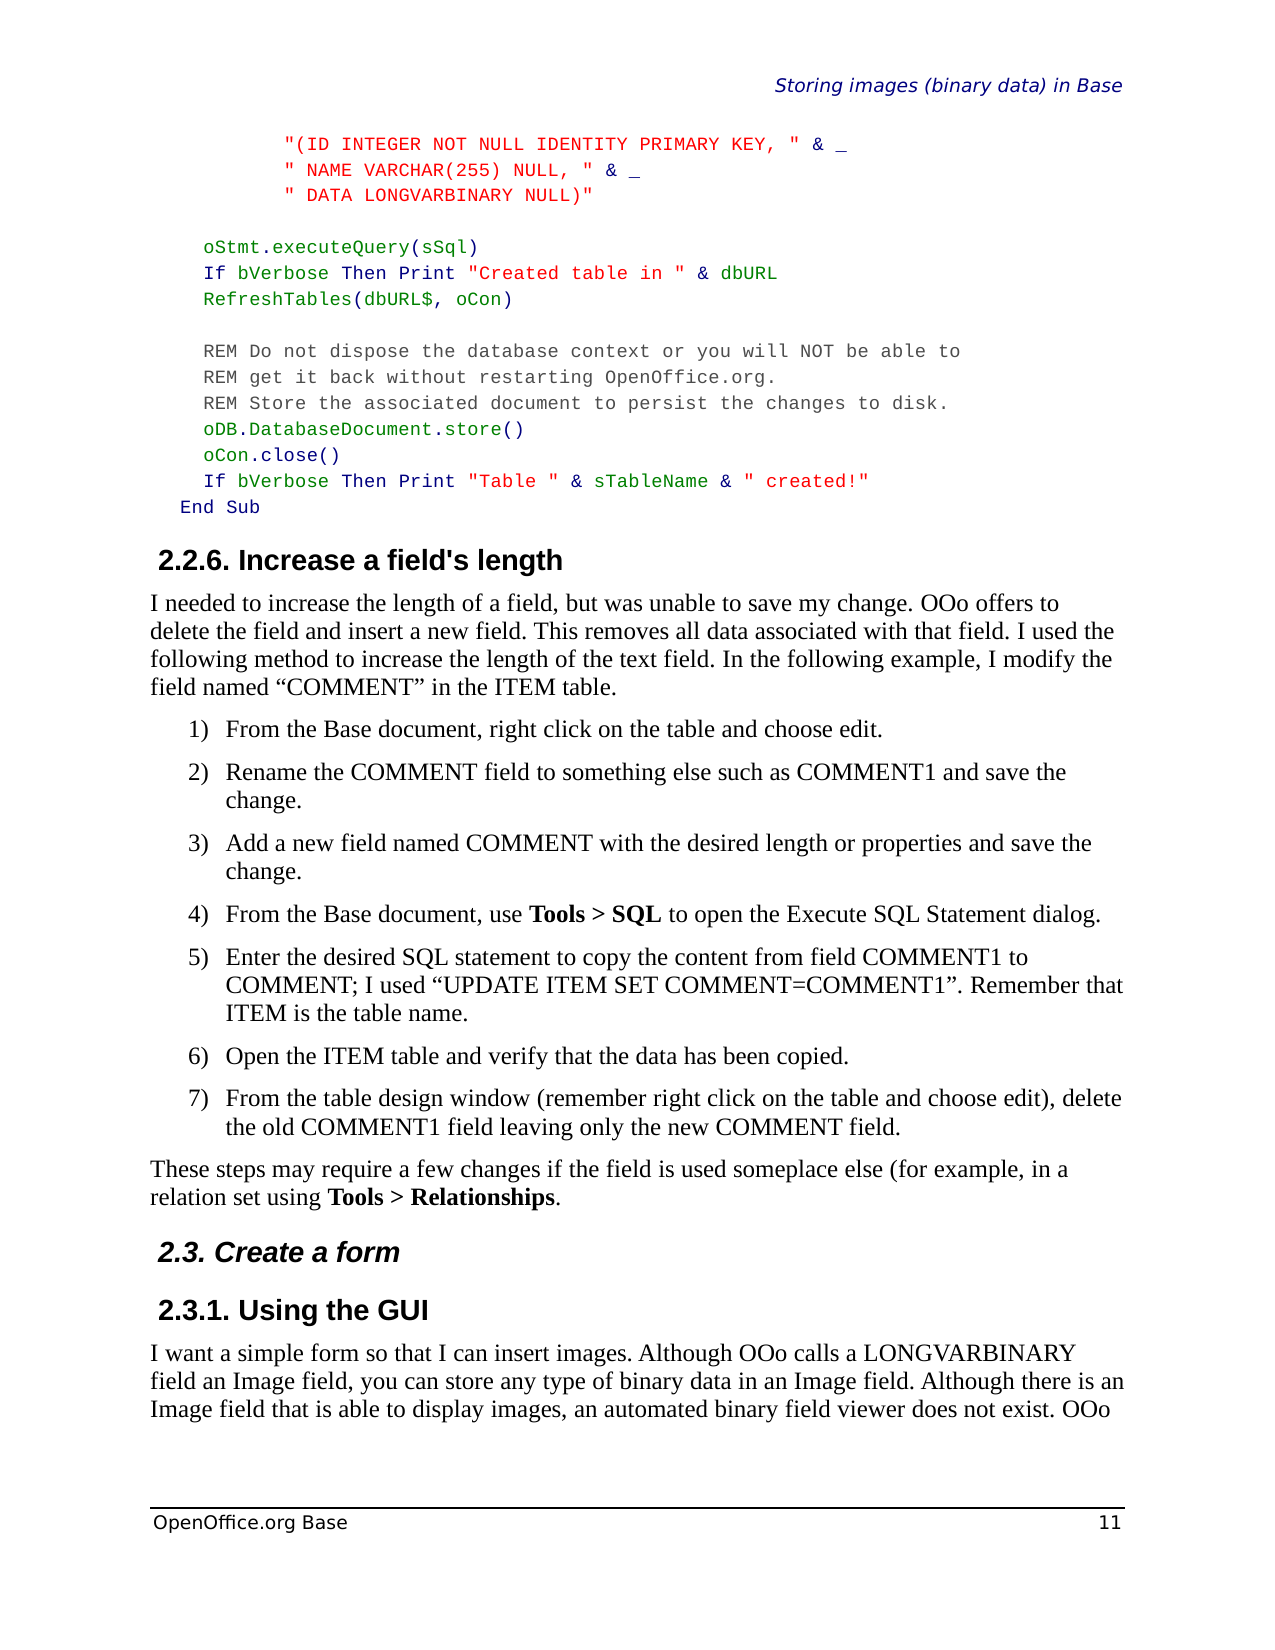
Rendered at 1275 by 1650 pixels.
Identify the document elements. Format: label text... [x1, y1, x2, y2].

subtitle Increase a field's length [150, 543, 1125, 576]
text " NAME VARCHAR(255) NULL, " & _ [180, 160, 1125, 181]
list From the Base document, right click on the table and choose edit. [188, 715, 1125, 743]
subtitle Using the GUI [150, 1294, 1125, 1326]
text End Sub [180, 497, 1125, 518]
text REM get it back without restarting OpenOffice.org. [180, 367, 1125, 389]
list Rename the COMMENT field to something else such as COMMENT1 and save the change. [188, 758, 1125, 814]
text oStmt.executeQuery(sSql) [180, 238, 1125, 259]
text oDB.DatabaseDocument.store() [180, 419, 1125, 441]
list From the Base document, use Tools > SQL to open the Execute SQL Statement dialog. [188, 900, 1125, 928]
list Add a new field named COMMENT with the desired length or properties and save the change. [188, 829, 1125, 885]
list Enter the desired SQL statement to copy the content from field COMMENT1 to COMMENT; I used “UPDATE ITEM SET COMMENT=COMMENT1”. Remember that ITEM is the table name. [188, 943, 1125, 1027]
text If bVerbose Then Print "Table " & sTableName & " created!" [180, 471, 1125, 493]
text I needed to increase the length of a field, but was unable to save my change. OOo offers to delete the field and insert a new field. This removes all data associated with that field. I used the following method to increase the length of the text field. In the following example, I modify the field named “COMMENT” in the ITEM table. [150, 588, 1125, 701]
text RefreshTables(dbURL$, oCon) [180, 289, 1125, 311]
text " DATA LONGVARBINARY NULL)" [180, 186, 1125, 207]
text "(ID INTEGER NOT NULL IDENTITY PRIMARY KEY, " & _ [180, 134, 1125, 155]
text I want a simple form so that I can insert images. Although OOo calls a LONGVARBINARY field an Image field, you can store any type of binary data in an Image field. Although there is an Image field that is able to display images, an automated binary field viewer does not exist. OOo [150, 1339, 1125, 1423]
list From the table design window (remember right click on the table and choose edit), delete the old COMMENT1 field leaving only the new COMMENT field. [188, 1084, 1125, 1140]
text REM Store the associated document to persist the changes to disk. [180, 393, 1125, 415]
subtitle Create a form [150, 1236, 1125, 1269]
text oCon.close() [180, 445, 1125, 467]
text If bVerbose Then Print "Created table in " & dbURL [180, 264, 1125, 285]
list Open the ITEM table and verify that the data has been copied. [188, 1042, 1125, 1069]
text REM Do not dispose the database context or you will NOT be able to [180, 341, 1125, 363]
text These steps may require a few changes if the field is used someplace else (for example, in a relation set using Tools > Relationships. [150, 1155, 1125, 1211]
